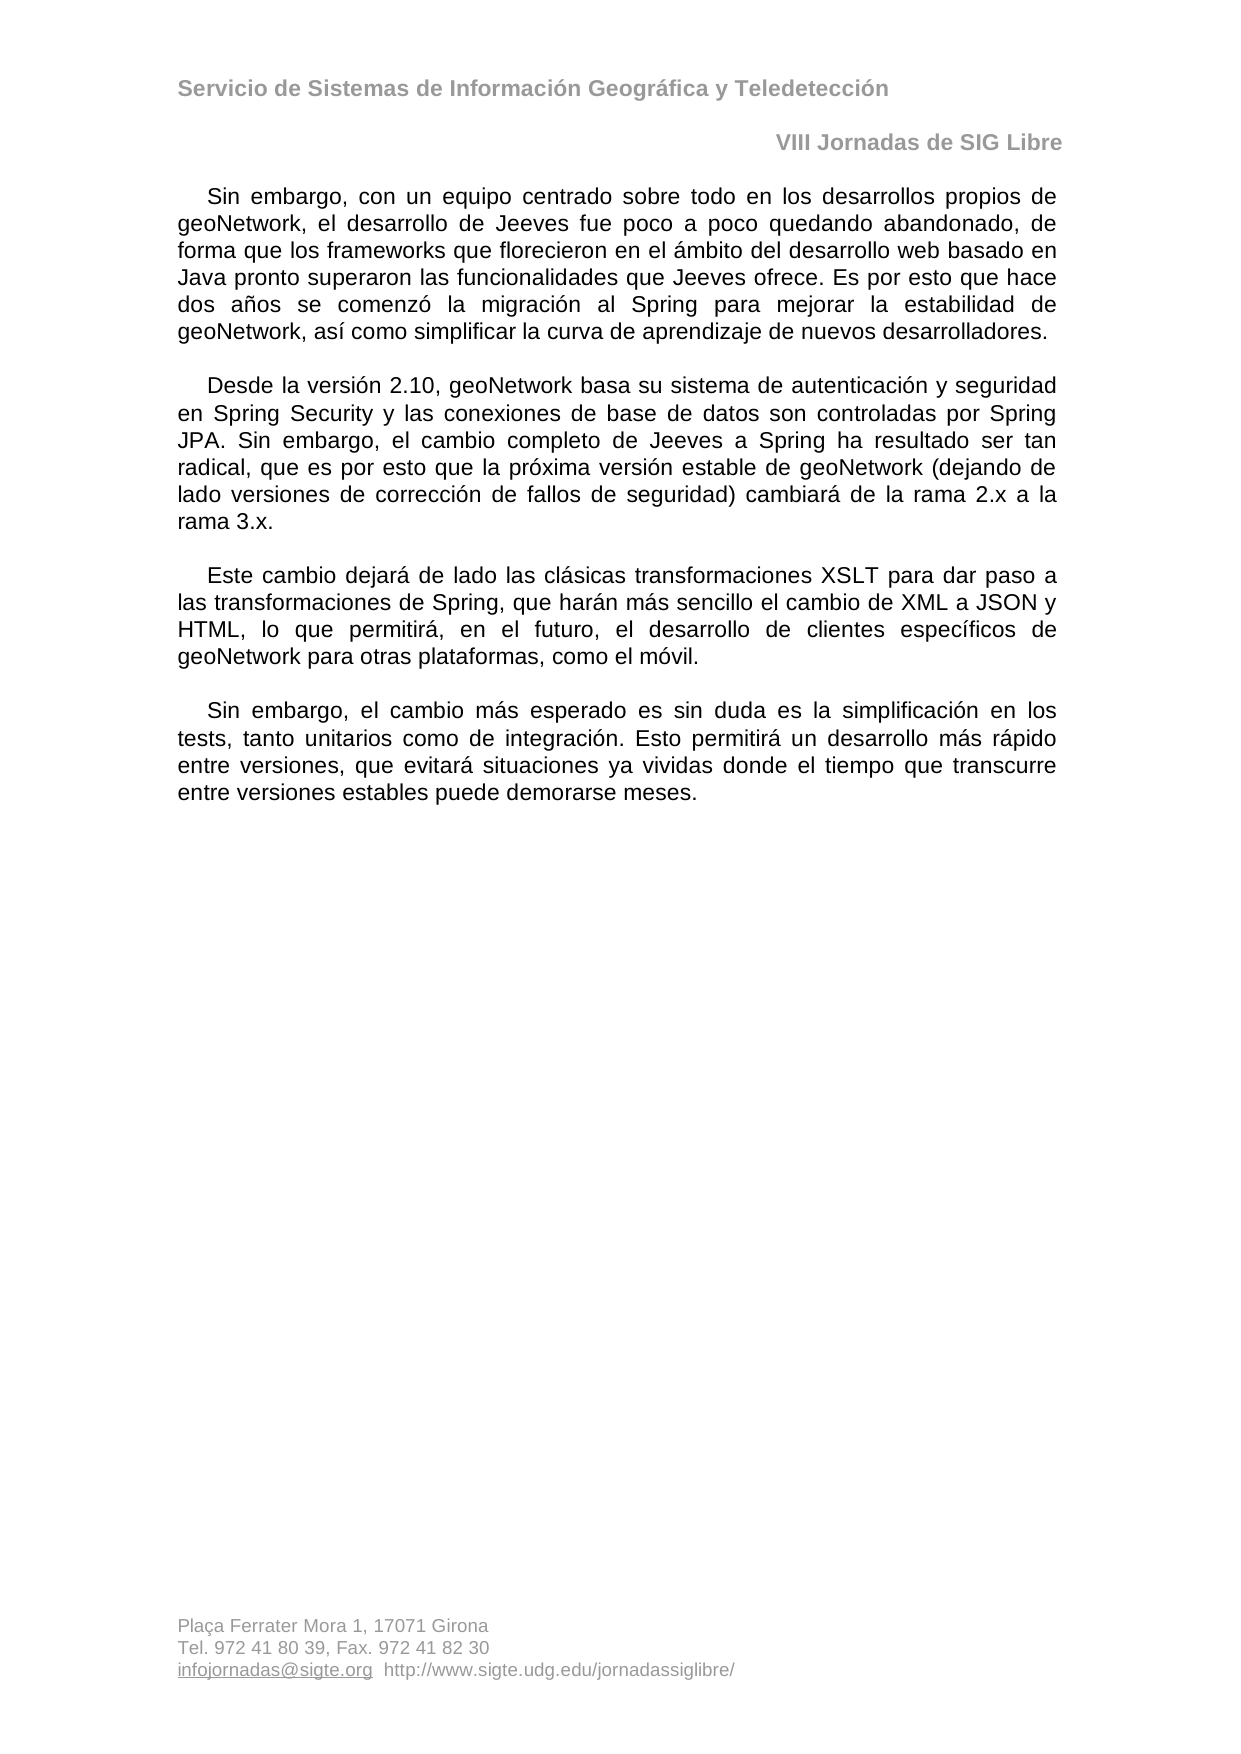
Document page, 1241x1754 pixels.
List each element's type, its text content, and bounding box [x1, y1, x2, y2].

text Sin embargo, con un equipo centrado sobre todo en los desarrollos propios de geoNetwork, el desarrollo de Jeeves fue poco a poco quedando abandonado, de forma que los frameworks que florecieron en el ámbito del desarrollo web basado en Java pronto superaron las funcionalidades que Jeeves ofrece. Es por esto que hace dos años se comenzó la migración al Spring para mejorar la estabilidad de geoNetwork, así como simplificar la curva de aprendizaje de nuevos desarrolladores. [177, 182, 1058, 345]
text Desde la versión 2.10, geoNetwork basa su sistema de autenticación y seguridad en Spring Security y las conexiones de base de datos son controladas por Spring JPA. Sin embargo, el cambio completo de Jeeves a Spring ha resultado ser tan radical, que es por esto que la próxima versión estable de geoNetwork (dejando de lado versiones de corrección de fallos de seguridad) cambiará de la rama 2.x a la rama 3.x. [177, 372, 1058, 534]
text Sin embargo, el cambio más esperado es sin duda es la simplificación en los tests, tanto unitarios como de integración. Esto permitirá un desarrollo más rápido entre versiones, que evitará situaciones ya vividas donde el tiempo que transcurre entre versiones estables puede demorarse meses. [177, 697, 1058, 805]
text Este cambio dejará de lado las clásicas transformaciones XSLT para dar paso a las transformaciones de Spring, que harán más sencillo el cambio de XML a JSON y HTML, lo que permitirá, en el futuro, el desarrollo de clientes específicos de geoNetwork para otras plataformas, como el móvil. [177, 561, 1058, 670]
